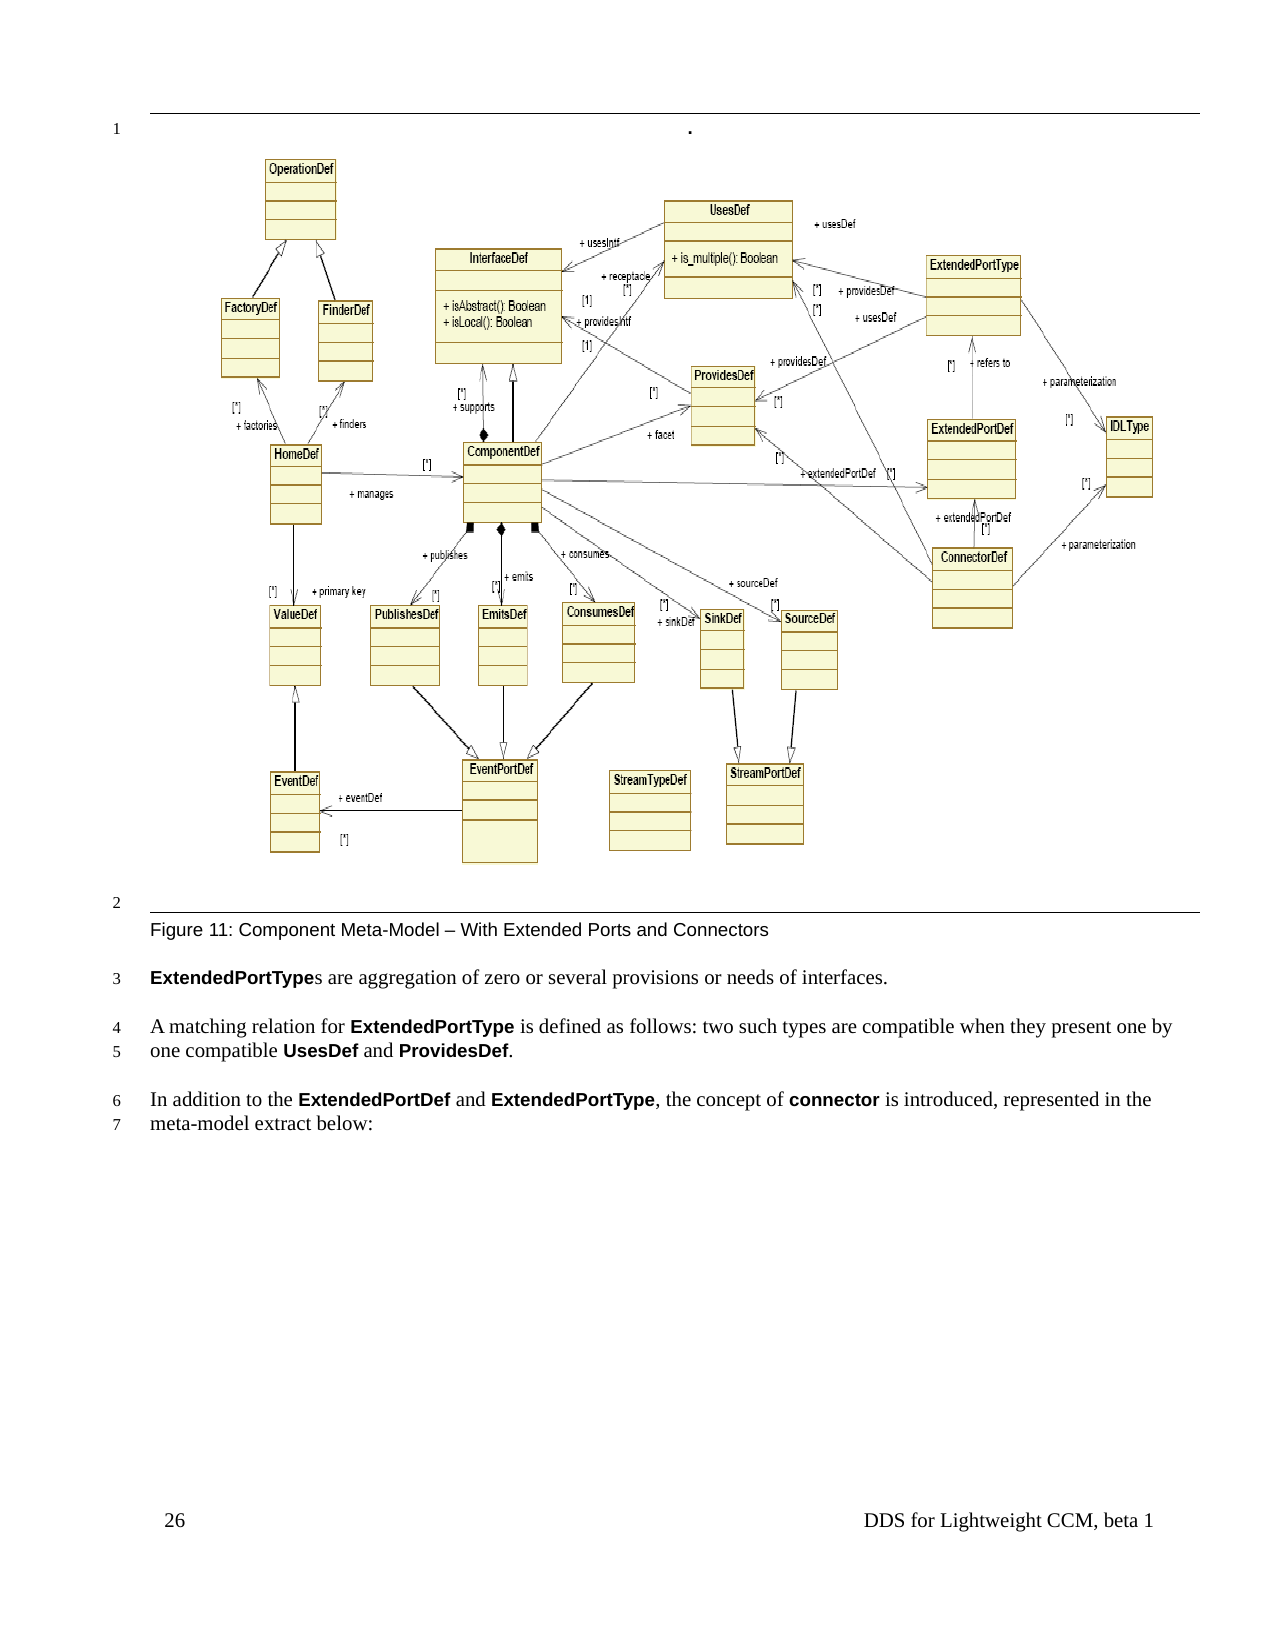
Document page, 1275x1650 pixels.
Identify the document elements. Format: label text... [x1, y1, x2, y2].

text In addition to the ExtendedPortDef and ExtendedPortType, the concept of connector is introduced, represented in the meta-model extract below: [150, 1087, 1200, 1135]
picture [199, 147, 1184, 900]
list . [150, 114, 1200, 912]
text Figure 11: Component Meta-Model – With Extended Ports and Connectors [150, 919, 1200, 940]
text A matching relation for ExtendedPortType is defined as follows: two such types are compatible when they present one by one compatible UsesDef and ProvidesDef. [150, 1014, 1200, 1062]
text ExtendedPortTypes are aggregation of zero or several provisions or needs of interfaces. [150, 965, 1200, 989]
